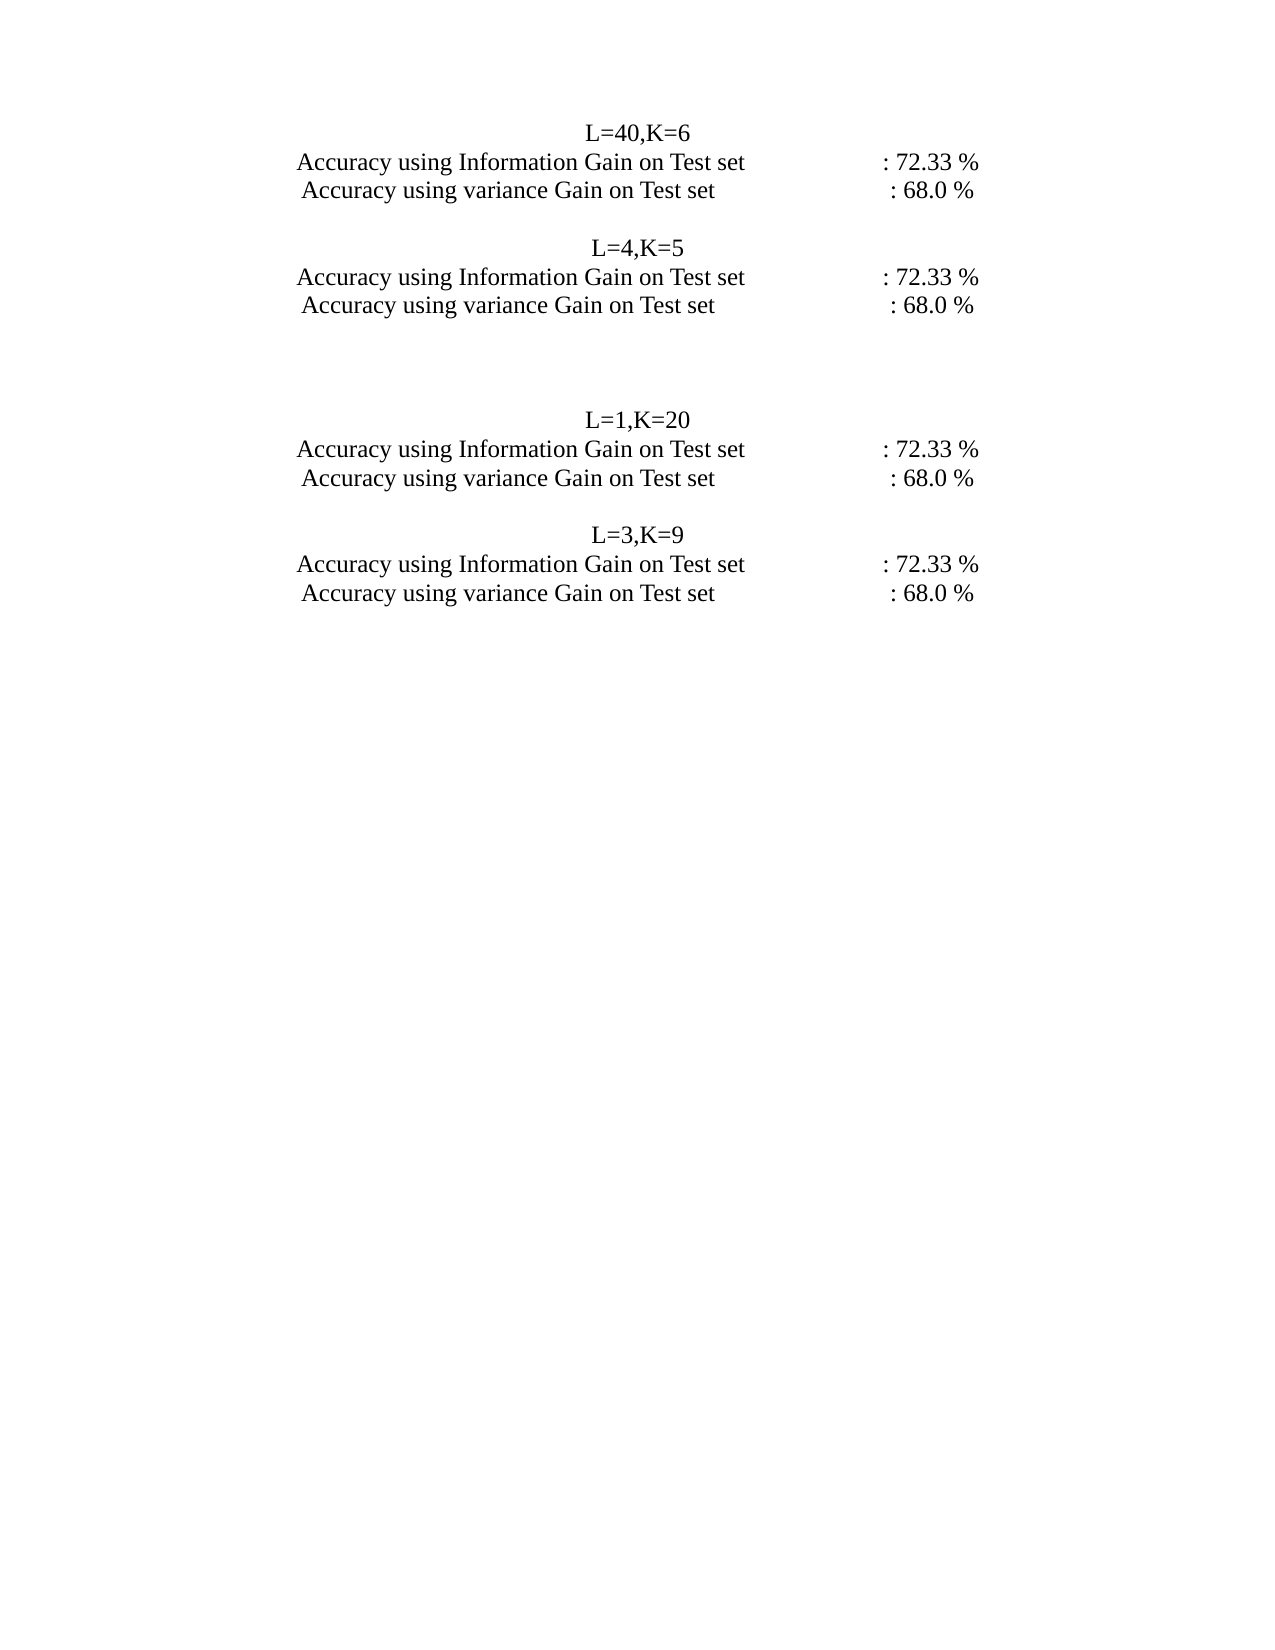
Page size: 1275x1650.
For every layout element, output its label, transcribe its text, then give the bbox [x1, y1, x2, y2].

text L=4,K=5 [118, 233, 1157, 262]
text Accuracy using Information Gain on Test set : 72.33 % [118, 262, 1157, 291]
text Accuracy using Information Gain on Test set : 72.33 % [118, 549, 1157, 578]
text Accuracy using variance Gain on Test set : 68.0 % [118, 578, 1157, 607]
text Accuracy using Information Gain on Test set : 72.33 % [118, 147, 1157, 176]
text Accuracy using variance Gain on Test set : 68.0 % [118, 463, 1157, 492]
text Accuracy using variance Gain on Test set : 68.0 % [118, 291, 1157, 319]
text L=40,K=6 [118, 118, 1157, 147]
text L=3,K=9 [118, 521, 1157, 549]
text Accuracy using variance Gain on Test set : 68.0 % [118, 176, 1157, 204]
text Accuracy using Information Gain on Test set : 72.33 % [118, 434, 1157, 463]
text L=1,K=20 [118, 406, 1157, 434]
